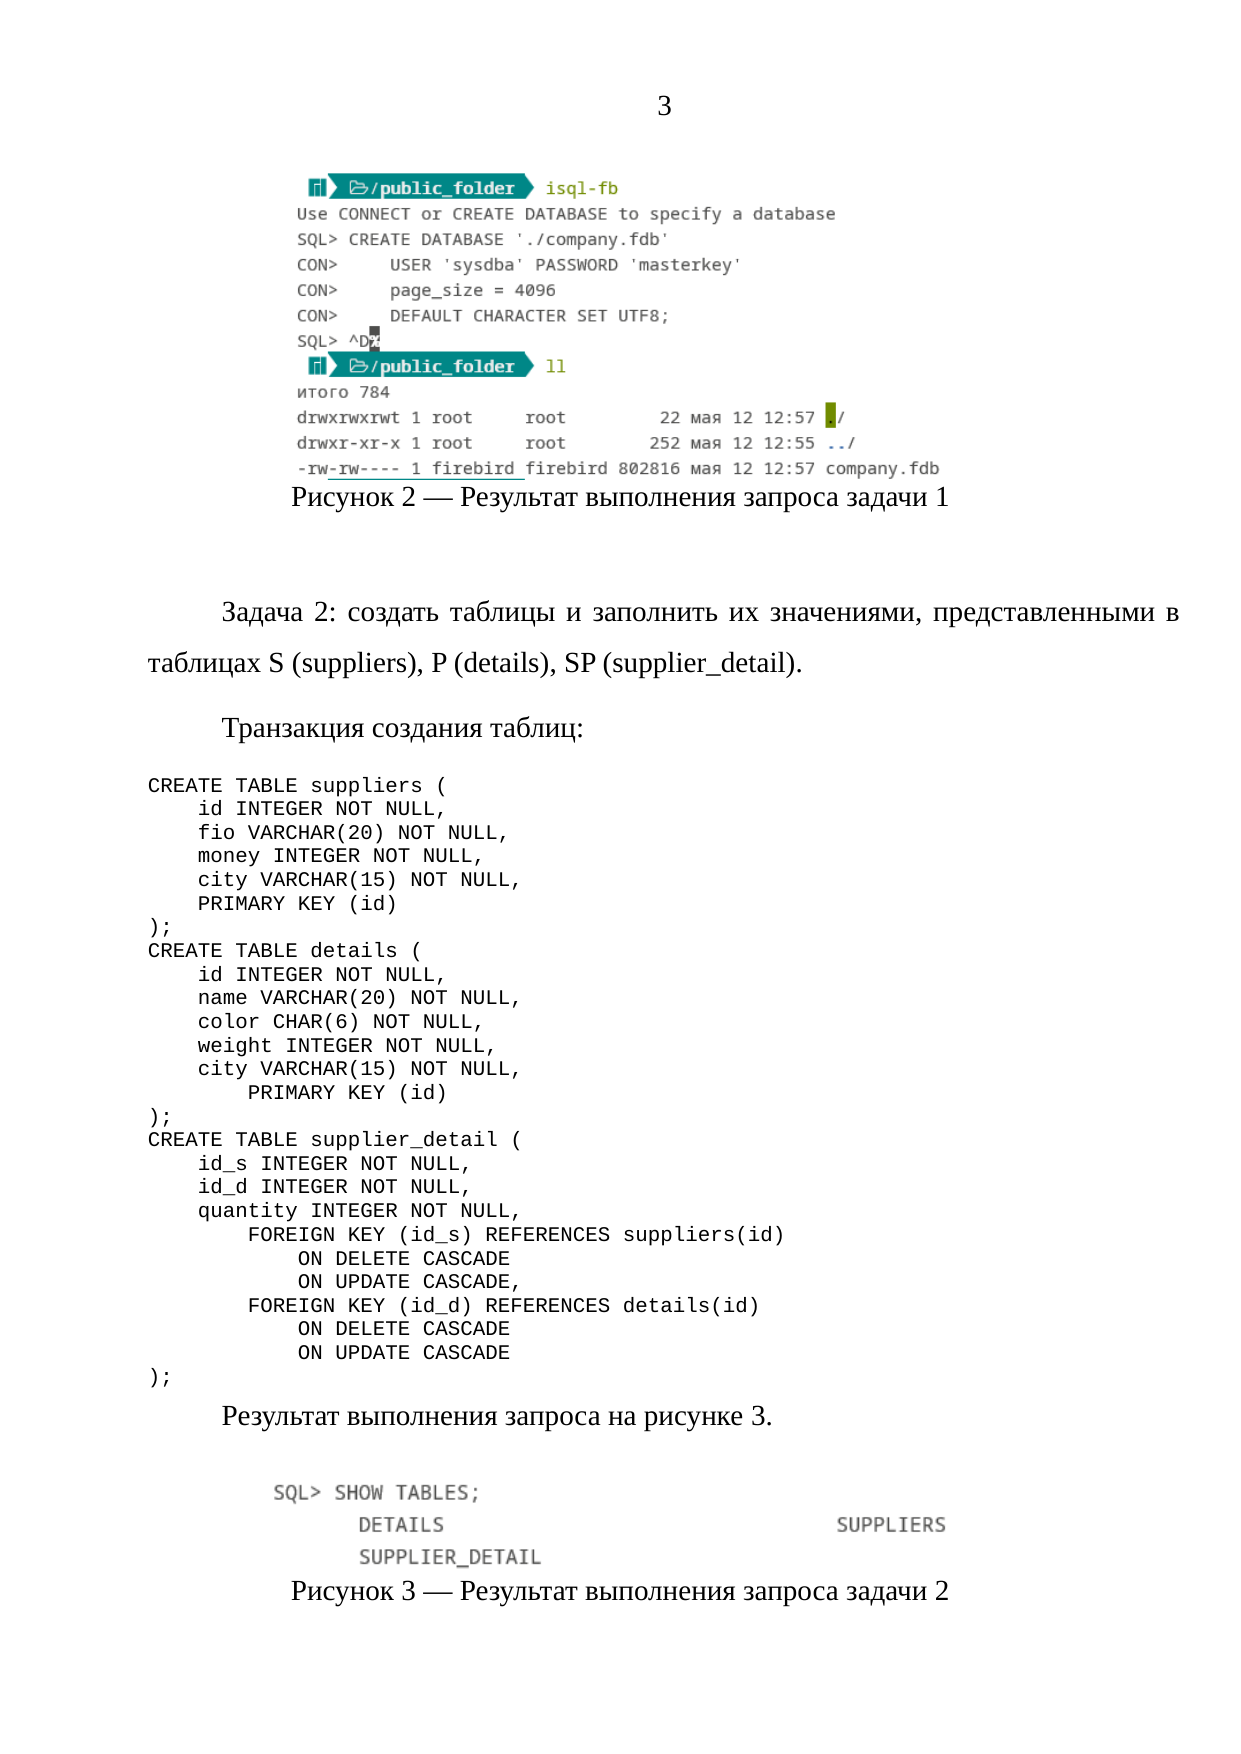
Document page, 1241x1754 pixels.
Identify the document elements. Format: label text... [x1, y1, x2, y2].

text Транзакция создания таблиц: [148, 710, 1181, 743]
text color CHAR(6) NOT NULL, [148, 1011, 1181, 1035]
text Рисунок 2 — Результат выполнения запроса задачи 1 [291, 480, 950, 513]
text ); [148, 1106, 1181, 1129]
text ON UPDATE CASCADE [148, 1342, 1181, 1366]
text PRIMARY KEY (id) [148, 893, 1181, 916]
text ); [148, 916, 1181, 940]
text Задача 2: создать таблицы и заполнить их значениями, представленными в таблицах S (suppliers), P (details), SP (supplier_detail). [148, 594, 1181, 678]
text id_s INTEGER NOT NULL, [148, 1153, 1181, 1177]
text weight INTEGER NOT NULL, [148, 1035, 1181, 1058]
text city VARCHAR(15) NOT NULL, [148, 869, 1181, 893]
text CREATE TABLE supplier_detail ( [148, 1129, 1181, 1153]
text name VARCHAR(20) NOT NULL, [148, 987, 1181, 1011]
text quantity INTEGER NOT NULL, [148, 1200, 1181, 1224]
text id_d INTEGER NOT NULL, [148, 1177, 1181, 1200]
text money INTEGER NOT NULL, [148, 846, 1181, 869]
picture [269, 1475, 971, 1573]
text FOREIGN KEY (id_s) REFERENCES suppliers(id) [148, 1224, 1181, 1247]
text id INTEGER NOT NULL, [148, 798, 1181, 822]
text Результат выполнения запроса на рисунке 3. [148, 1398, 1181, 1432]
text ON UPDATE CASCADE, [148, 1271, 1181, 1295]
text id INTEGER NOT NULL, [148, 964, 1181, 987]
text FOREIGN KEY (id_d) REFERENCES details(id) [148, 1295, 1181, 1318]
text PRIMARY KEY (id) [148, 1082, 1181, 1106]
text ON DELETE CASCADE [148, 1247, 1181, 1271]
text city VARCHAR(15) NOT NULL, [148, 1058, 1181, 1082]
text ); [148, 1366, 1181, 1389]
text Рисунок 3 — Результат выполнения запроса задачи 2 [247, 1476, 993, 1606]
text CREATE TABLE details ( [148, 940, 1181, 964]
text ON DELETE CASCADE [148, 1318, 1181, 1342]
text fio VARCHAR(20) NOT NULL, [148, 822, 1181, 846]
text CREATE TABLE suppliers ( [148, 774, 1181, 798]
picture [290, 164, 950, 480]
